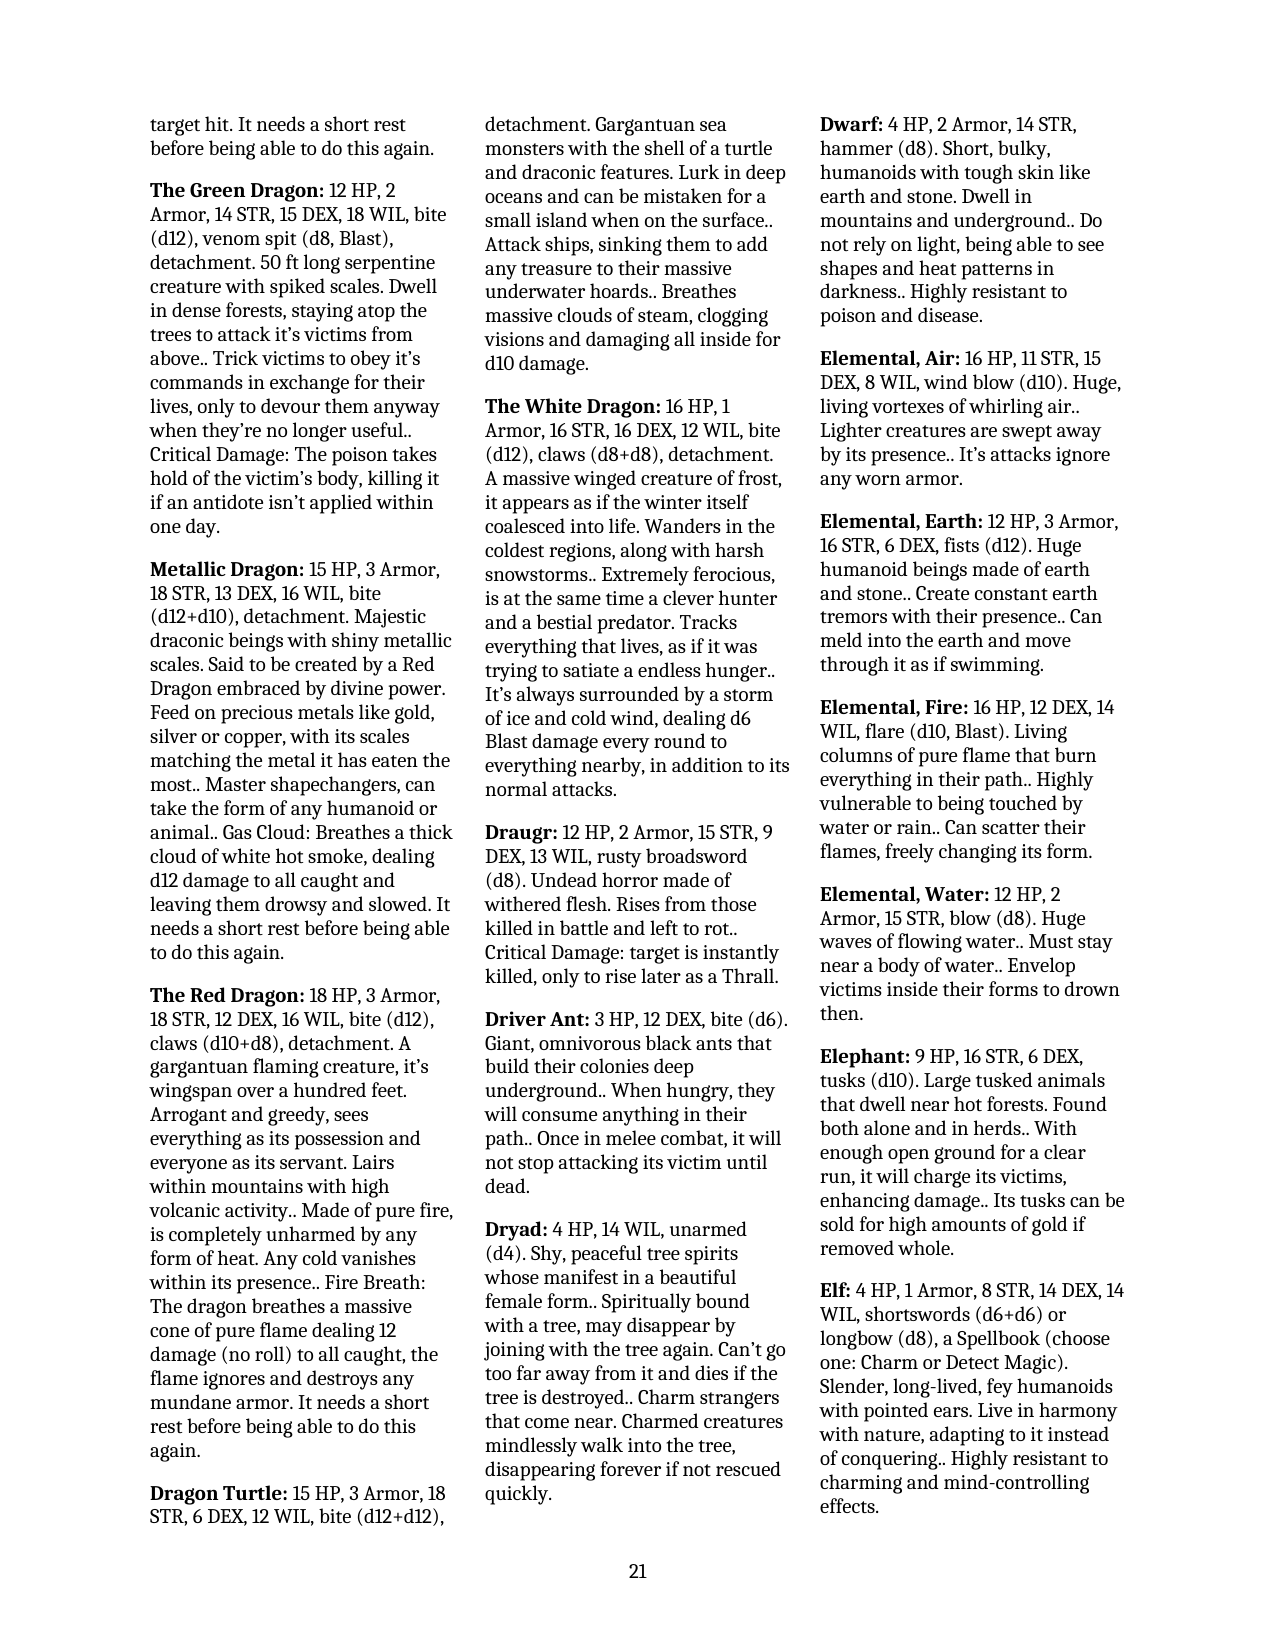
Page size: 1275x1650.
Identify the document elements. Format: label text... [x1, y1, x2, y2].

text detachment. Gargantuan sea monsters with the shell of a turtle and draconic features. Lurk in deep oceans and can be mistaken for a small island when on the surface.. Attack ships, sinking them to add any treasure to their massive underwater hoards.. Breathes massive clouds of steam, clogging visions and damaging all inside for d10 damage. [485, 112, 790, 376]
text Dragon Turtle: 15 HP, 3 Armor, 18 STR, 6 DEX, 12 WIL, bite (d12+d12), [150, 1481, 455, 1529]
text Dwarf: 4 HP, 2 Armor, 14 STR, hammer (d8). Short, bulky, humanoids with tough skin like earth and stone. Dwell in mountains and underground.. Do not rely on light, being able to see shapes and heat patterns in darkness.. Highly resistant to poison and disease. [820, 112, 1125, 328]
text Elemental, Water: 12 HP, 2 Armor, 15 STR, blow (d8). Huge waves of flowing water.. Must stay near a body of water.. Envelop victims inside their forms to drown then. [820, 882, 1125, 1026]
text Metallic Dragon: 15 HP, 3 Armor, 18 STR, 13 DEX, 16 WIL, bite (d12+d10), detachment. Majestic draconic beings with shiny metallic scales. Said to be created by a Red Dragon embraced by divine power. Feed on precious metals like gold, silver or copper, with its scales matching the metal it has eaten the most.. Master shapechangers, can take the form of any humanoid or animal.. Gas Cloud: Breathes a thick cloud of white hot smoke, dealing d12 damage to all caught and leaving them drowsy and slowed. It needs a short rest before being able to do this again. [150, 557, 455, 964]
text The Green Dragon: 12 HP, 2 Armor, 14 STR, 15 DEX, 18 WIL, bite (d12), venom spit (d8, Blast), detachment. 50 ft long serpentine creature with spiked scales. Dwell in dense forests, staying atop the trees to attack it’s victims from above.. Trick victims to obey it’s commands in exchange for their lives, only to devour them anyway when they’re no longer useful.. Critical Damage: The poison takes hold of the victim’s body, killing it if an antidote isn’t applied within one day. [150, 179, 455, 538]
text Elemental, Earth: 12 HP, 3 Armor, 16 STR, 6 DEX, fists (d12). Huge humanoid beings made of earth and stone.. Create constant earth tremors with their presence.. Can meld into the earth and move through it as if swimming. [820, 509, 1125, 677]
text Draugr: 12 HP, 2 Armor, 15 STR, 9 DEX, 13 WIL, rusty broadsword (d8). Undead horror made of withered flesh. Rises from those killed in battle and left to rot.. Critical Damage: target is instantly killed, only to rise later as a Thrall. [485, 821, 790, 988]
text The Red Dragon: 18 HP, 3 Armor, 18 STR, 12 DEX, 16 WIL, bite (d12), claws (d10+d8), detachment. A gargantuan flaming creature, it’s wingspan over a hundred feet. Arrogant and greedy, sees everything as its possession and everyone as its servant. Lairs within mountains with high volcanic activity.. Made of pure fire, is completely unharmed by any form of heat. Any cold vanishes within its presence.. Fire Breath: The dragon breathes a massive cone of pure flame dealing 12 damage (no roll) to all caught, the flame ignores and destroys any mundane armor. It needs a short rest before being able to do this again. [150, 983, 455, 1462]
text Elf: 4 HP, 1 Armor, 8 STR, 14 DEX, 14 WIL, shortswords (d6+d6) or longbow (d8), a Spellbook (choose one: Charm or Detect Magic). Slender, long-lived, fey humanoids with pointed ears. Live in harmony with nature, adapting to it instead of conquering.. Highly resistant to charming and mind-controlling effects. [820, 1279, 1125, 1519]
text Elephant: 9 HP, 16 STR, 6 DEX, tusks (d10). Large tusked animals that dwell near hot forests. Found both alone and in herds.. With enough open ground for a clear run, it will charge its victims, enhancing damage.. Its tusks can be sold for high amounts of gold if removed whole. [820, 1045, 1125, 1260]
text Elemental, Fire: 16 HP, 12 DEX, 14 WIL, flare (d10, Blast). Living columns of pure flame that burn everything in their path.. Highly vulnerable to being touched by water or rain.. Can scatter their flames, freely changing its form. [820, 696, 1125, 863]
text Dryad: 4 HP, 14 WIL, unarmed (d4). Shy, peaceful tree spirits whose manifest in a beautiful female form.. Spiritually bound with a tree, may disappear by joining with the tree again. Can’t go too far away from it and dies if the tree is destroyed.. Charm strangers that come near. Charmed creatures mindlessly walk into the tree, disappearing forever if not rescued quickly. [485, 1218, 790, 1505]
text The White Dragon: 16 HP, 1 Armor, 16 STR, 16 DEX, 12 WIL, bite (d12), claws (d8+d8), detachment. A massive winged creature of frost, it appears as if the winter itself coalesced into life. Wanders in the coldest regions, along with harsh snowstorms.. Extremely ferocious, is at the same time a clever hunter and a bestial predator. Tracks everything that lives, as if it was trying to satiate a endless hunger.. It’s always surrounded by a storm of ice and cold wind, dealing d6 Blast damage every round to everything nearby, in addition to its normal attacks. [485, 395, 790, 802]
text target hit. It needs a short rest before being able to do this again. [150, 112, 455, 160]
text Elemental, Air: 16 HP, 11 STR, 15 DEX, 8 WIL, wind blow (d10). Huge, living vortexes of whirling air.. Lighter creatures are swept away by its presence.. It’s attacks ignore any worn armor. [820, 347, 1125, 491]
text Driver Ant: 3 HP, 12 DEX, bite (d6). Giant, omnivorous black ants that build their colonies deep underground.. When hungry, they will consume anything in their path.. Once in melee combat, it will not stop attacking its victim until dead. [485, 1007, 790, 1199]
